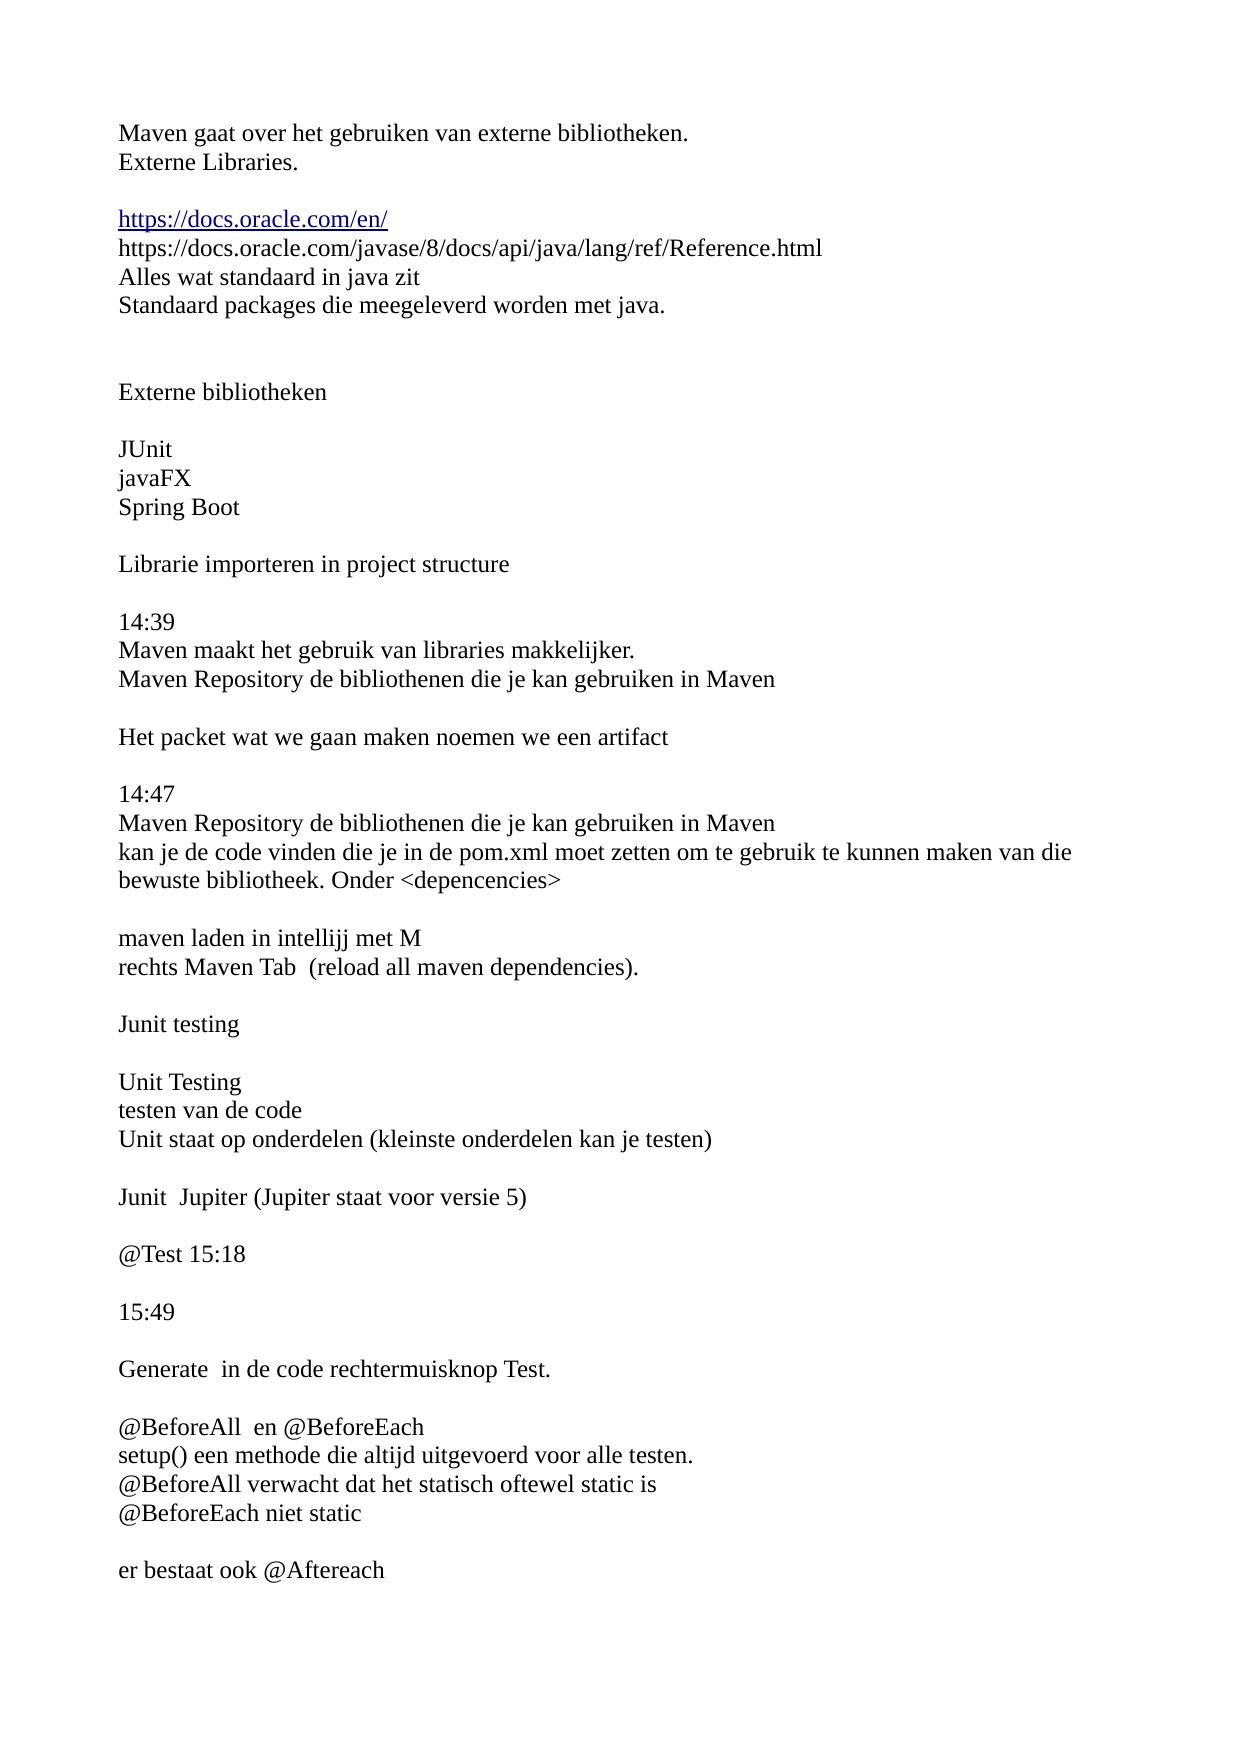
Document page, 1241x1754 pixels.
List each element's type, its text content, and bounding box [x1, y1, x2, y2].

text https://docs.oracle.com/javase/8/docs/api/java/lang/ref/Reference.html [118, 233, 1122, 262]
text @BeforeEach niet static [118, 1498, 1122, 1527]
text Het packet wat we gaan maken noemen we een artifact [118, 722, 1122, 751]
text Unit staat op onderdelen (kleinste onderdelen kan je testen) [118, 1124, 1122, 1153]
text Standaard packages die meegeleverd worden met java. [118, 291, 1122, 319]
text maven laden in intellijj met M [118, 923, 1122, 952]
text Generate in de code rechtermuisknop Test. [118, 1354, 1122, 1383]
text er bestaat ook @Aftereach [118, 1556, 1122, 1584]
text Externe Libraries. [118, 147, 1122, 176]
text 14:47 [118, 779, 1122, 808]
text Externe bibliotheken [118, 377, 1122, 406]
text @BeforeAll verwacht dat het statisch oftewel static is [118, 1469, 1122, 1498]
text Maven gaat over het gebruiken van externe bibliotheken. [118, 118, 1122, 147]
text Junit Jupiter (Jupiter staat voor versie 5) [118, 1182, 1122, 1211]
text 14:39 [118, 607, 1122, 636]
text Maven maakt het gebruik van libraries makkelijker. [118, 636, 1122, 664]
text testen van de code [118, 1096, 1122, 1124]
text Librarie importeren in project structure [118, 549, 1122, 578]
text Unit Testing [118, 1067, 1122, 1096]
text Maven Repository de bibliothenen die je kan gebruiken in Maven [118, 664, 1122, 693]
text Junit testing [118, 1009, 1122, 1038]
text kan je de code vinden die je in de pom.xml moet zetten om te gebruik te kunnen maken van die bewuste bibliotheek. Onder <depencencies> [118, 837, 1122, 894]
text @BeforeAll en @BeforeEach [118, 1412, 1122, 1441]
text Spring Boot [118, 492, 1122, 521]
text javaFX [118, 463, 1122, 492]
text Maven Repository de bibliothenen die je kan gebruiken in Maven [118, 808, 1122, 837]
text https://docs.oracle.com/en/ [118, 204, 1122, 233]
text 15:49 [118, 1297, 1122, 1326]
text setup() een methode die altijd uitgevoerd voor alle testen. [118, 1441, 1122, 1469]
text Alles wat standaard in java zit [118, 262, 1122, 291]
text @Test 15:18 [118, 1239, 1122, 1268]
text JUnit [118, 434, 1122, 463]
text rechts Maven Tab (reload all maven dependencies). [118, 952, 1122, 981]
